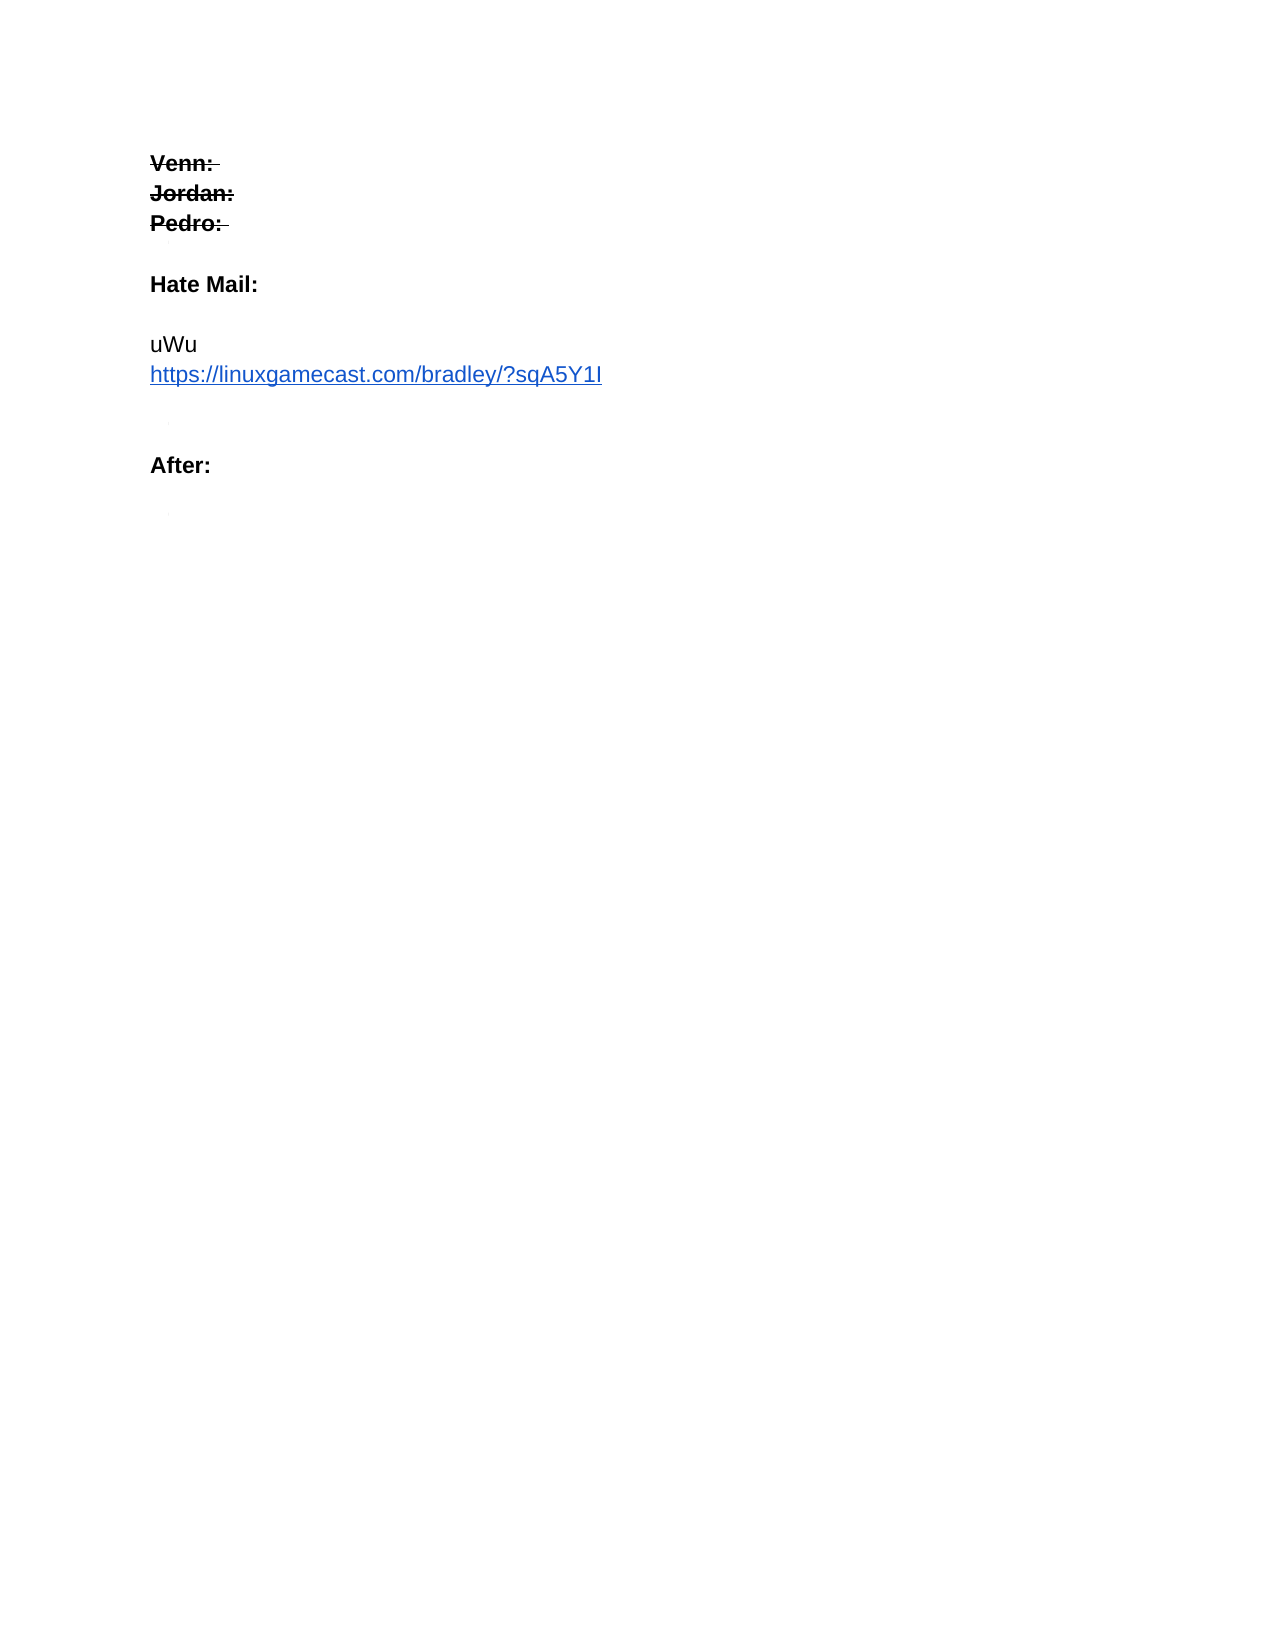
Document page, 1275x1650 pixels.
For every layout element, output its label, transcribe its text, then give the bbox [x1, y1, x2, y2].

text Hate Mail: [150, 271, 1125, 297]
text Jordan: Pedro: [150, 180, 1125, 237]
text Venn: [150, 150, 1125, 176]
text https://linuxgamecast.com/bradley/?sqA5Y1I [150, 361, 1125, 388]
text After: [150, 452, 1125, 478]
text uWu [150, 331, 1125, 358]
